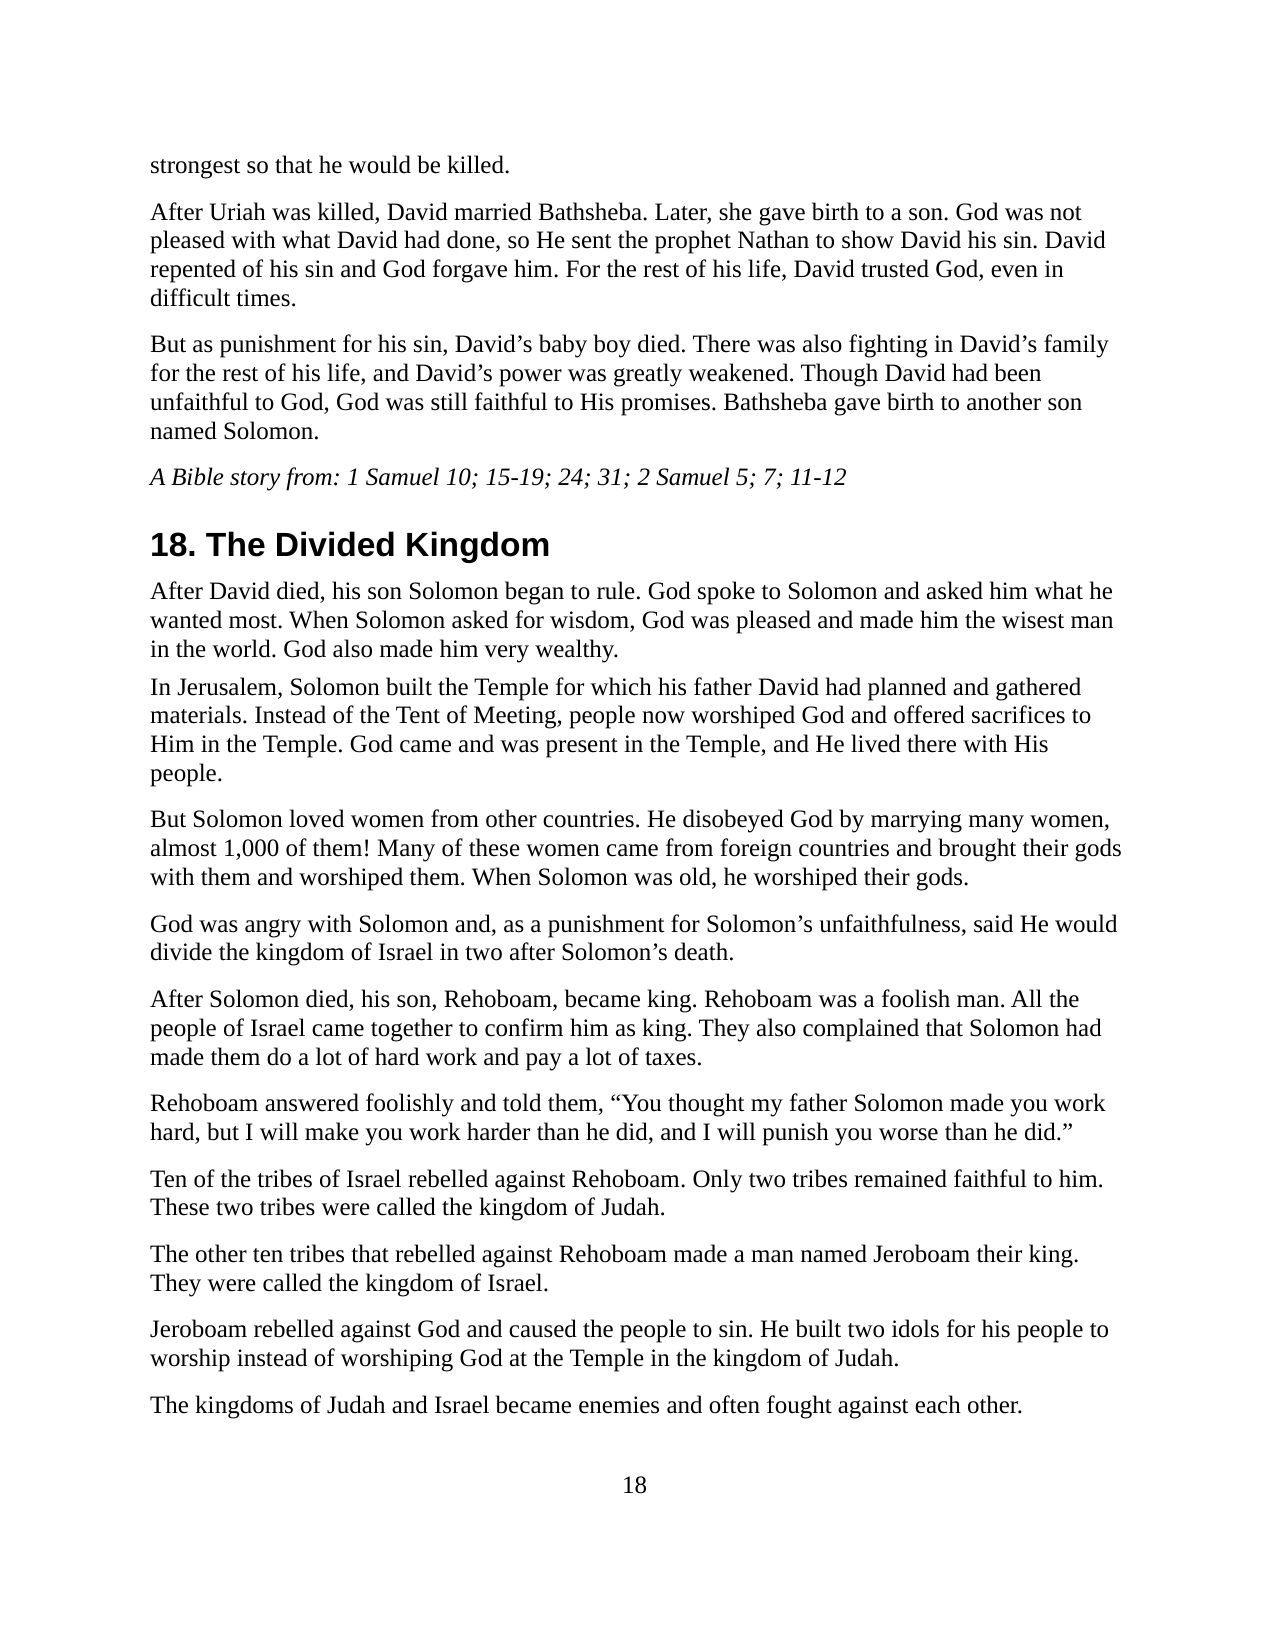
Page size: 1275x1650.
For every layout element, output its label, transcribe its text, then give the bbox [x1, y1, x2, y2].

text In Jerusalem, Solomon built the Temple for which his father David had planned and gathered materials. Instead of the Tent of Meeting, people now worshiped God and offered sacrifices to Him in the Temple. God came and was present in the Temple, and He lived there with His people. [150, 672, 1125, 787]
text The other ten tribes that rebelled against Rehoboam made a man named Jeroboam their king. They were called the kingdom of Israel. [150, 1239, 1125, 1297]
text The kingdoms of Judah and Israel became enemies and often fought against each other. [150, 1390, 1125, 1419]
text But Solomon loved women from other countries. He disobeyed God by marrying many women, almost 1,000 of them! Many of these women came from foreign countries and brought their gods with them and worshiped them. When Solomon was old, he worshiped their gods. [150, 804, 1125, 891]
text A Bible story from: 1 Samuel 10; 15-19; 24; 31; 2 Samuel 5; 7; 11-12 [150, 462, 1125, 491]
text strongest so that he would be killed. [150, 150, 1125, 179]
text God was angry with Solomon and, as a punishment for Solomon’s unfaithfulness, said He would divide the kingdom of Israel in two after Solomon’s death. [150, 909, 1125, 966]
text Ten of the tribes of Israel rebelled against Rehoboam. Only two tribes remained faithful to him. These two tribes were called the kingdom of Judah. [150, 1164, 1125, 1221]
text After Solomon died, his son, Rehoboam, became king. Rehoboam was a foolish man. All the people of Israel came together to confirm him as king. They also complained that Solomon had made them do a lot of hard work and pay a lot of taxes. [150, 984, 1125, 1070]
text But as punishment for his sin, David’s baby boy died. There was also fighting in David’s family for the rest of his life, and David’s power was greatly weakened. Though David had been unfaithful to God, God was still faithful to His promises. Bathsheba gave birth to another son named Solomon. [150, 329, 1125, 444]
text After Uriah was killed, David married Bathsheba. Later, she gave birth to a son. God was not pleased with what David had done, so He sent the prophet Nathan to show David his sin. David repented of his sin and God forgave him. For the rest of his life, David trusted God, even in difficult times. [150, 197, 1125, 312]
text After David died, his son Solomon began to rule. God spoke to Solomon and asked him what he wanted most. When Solomon asked for wisdom, God was pleased and made him the wisest man in the world. God also made him very wealthy. [150, 576, 1125, 663]
subtitle 18. The Divided Kingdom [150, 525, 1125, 564]
text Rehoboam answered foolishly and told them, “You thought my father Solomon made you work hard, but I will make you work harder than he did, and I will punish you worse than he did.” [150, 1088, 1125, 1146]
text Jeroboam rebelled against God and caused the people to sin. He built two idols for his people to worship instead of worshiping God at the Temple in the kingdom of Judah. [150, 1314, 1125, 1372]
